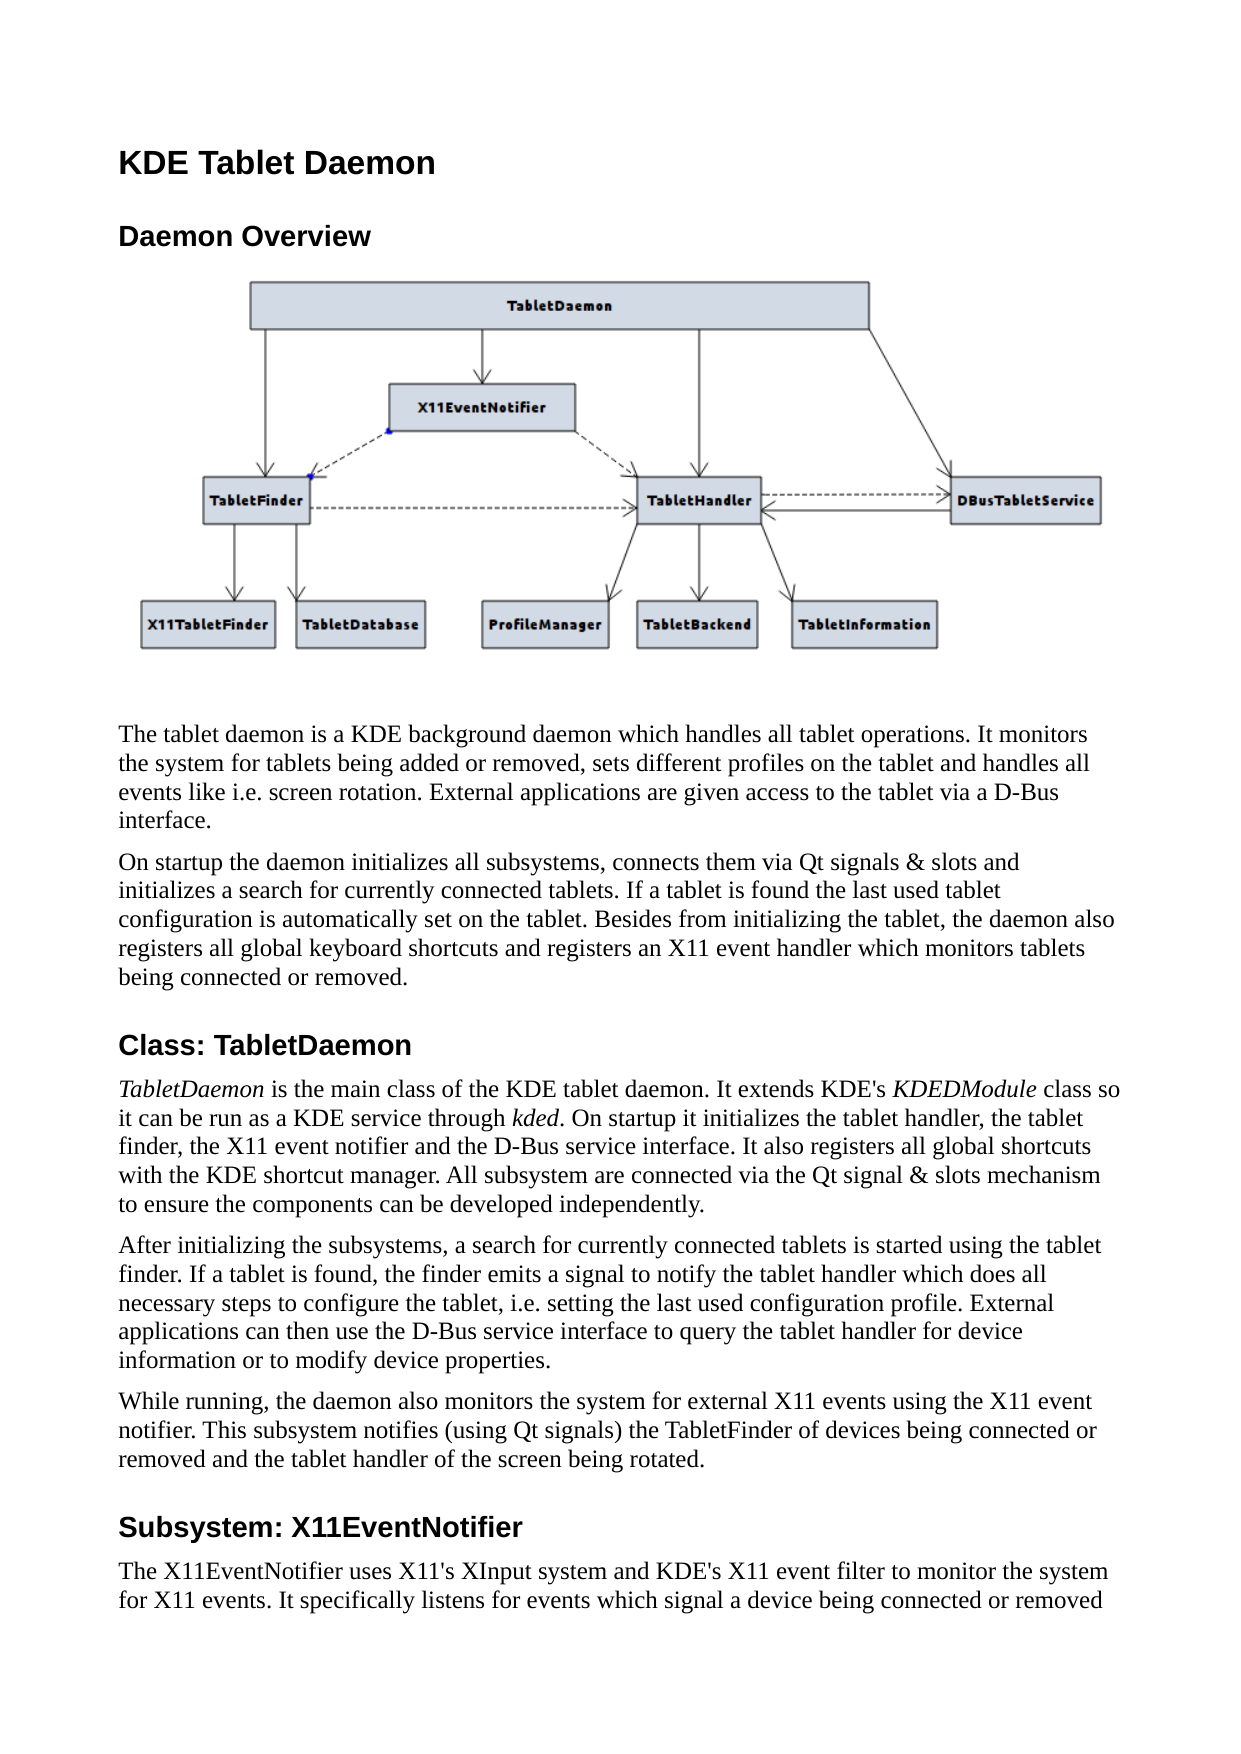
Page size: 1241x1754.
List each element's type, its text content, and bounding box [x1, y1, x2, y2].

subtitle KDE Tablet Daemon [118, 143, 1122, 182]
text The tablet daemon is a KDE background daemon which handles all tablet operations. It monitors the system for tablets being added or removed, sets different profiles on the tablet and handles all events like i.e. screen rotation. External applications are given access to the tablet via a D-Bus interface. [118, 719, 1122, 834]
subtitle Daemon Overview [118, 219, 1122, 253]
text The X11EventNotifier uses X11's XInput system and KDE's X11 event filter to monitor the system for X11 events. It specifically listens for events which signal a device being connected or removed [118, 1556, 1122, 1614]
text While running, the daemon also monitors the system for external X11 events using the X11 event notifier. This subsystem notifies (using Qt signals) the TabletFinder of devices being connected or removed and the tablet handler of the screen being rotated. [118, 1386, 1122, 1473]
subtitle Class: TabletDaemon [118, 1028, 1122, 1061]
text On startup the daemon initializes all subsystems, connects them via Qt signals & slots and initializes a search for currently connected tablets. If a tablet is found the last used tablet configuration is automatically set on the tablet. Besides from initializing the tablet, the daemon also registers all global keyboard shortcuts and registers an X11 event handler which monitors tablets being connected or removed. [118, 847, 1122, 990]
text After initializing the subsystems, a search for currently connected tablets is started using the tablet finder. If a tablet is found, the finder emits a signal to notify the tablet handler which does all necessary steps to configure the tablet, i.e. setting the last used configuration profile. External applications can then use the D-Bus service interface to query the tablet handler for device information or to modify device properties. [118, 1230, 1122, 1374]
text TabletDaemon is the main class of the KDE tablet daemon. It extends KDE's KDEDModule class so it can be run as a KDE service through kded. On startup it initializes the tablet handler, the tablet finder, the X11 event notifier and the D-Bus service interface. It also registers all global shortcuts with the KDE shortcut manager. All subsystem are connected via the Qt signal & slots mechanism to ensure the components can be developed independently. [118, 1074, 1122, 1218]
picture [118, 265, 1122, 678]
subtitle Subsystem: X11EventNotifier [118, 1510, 1122, 1544]
